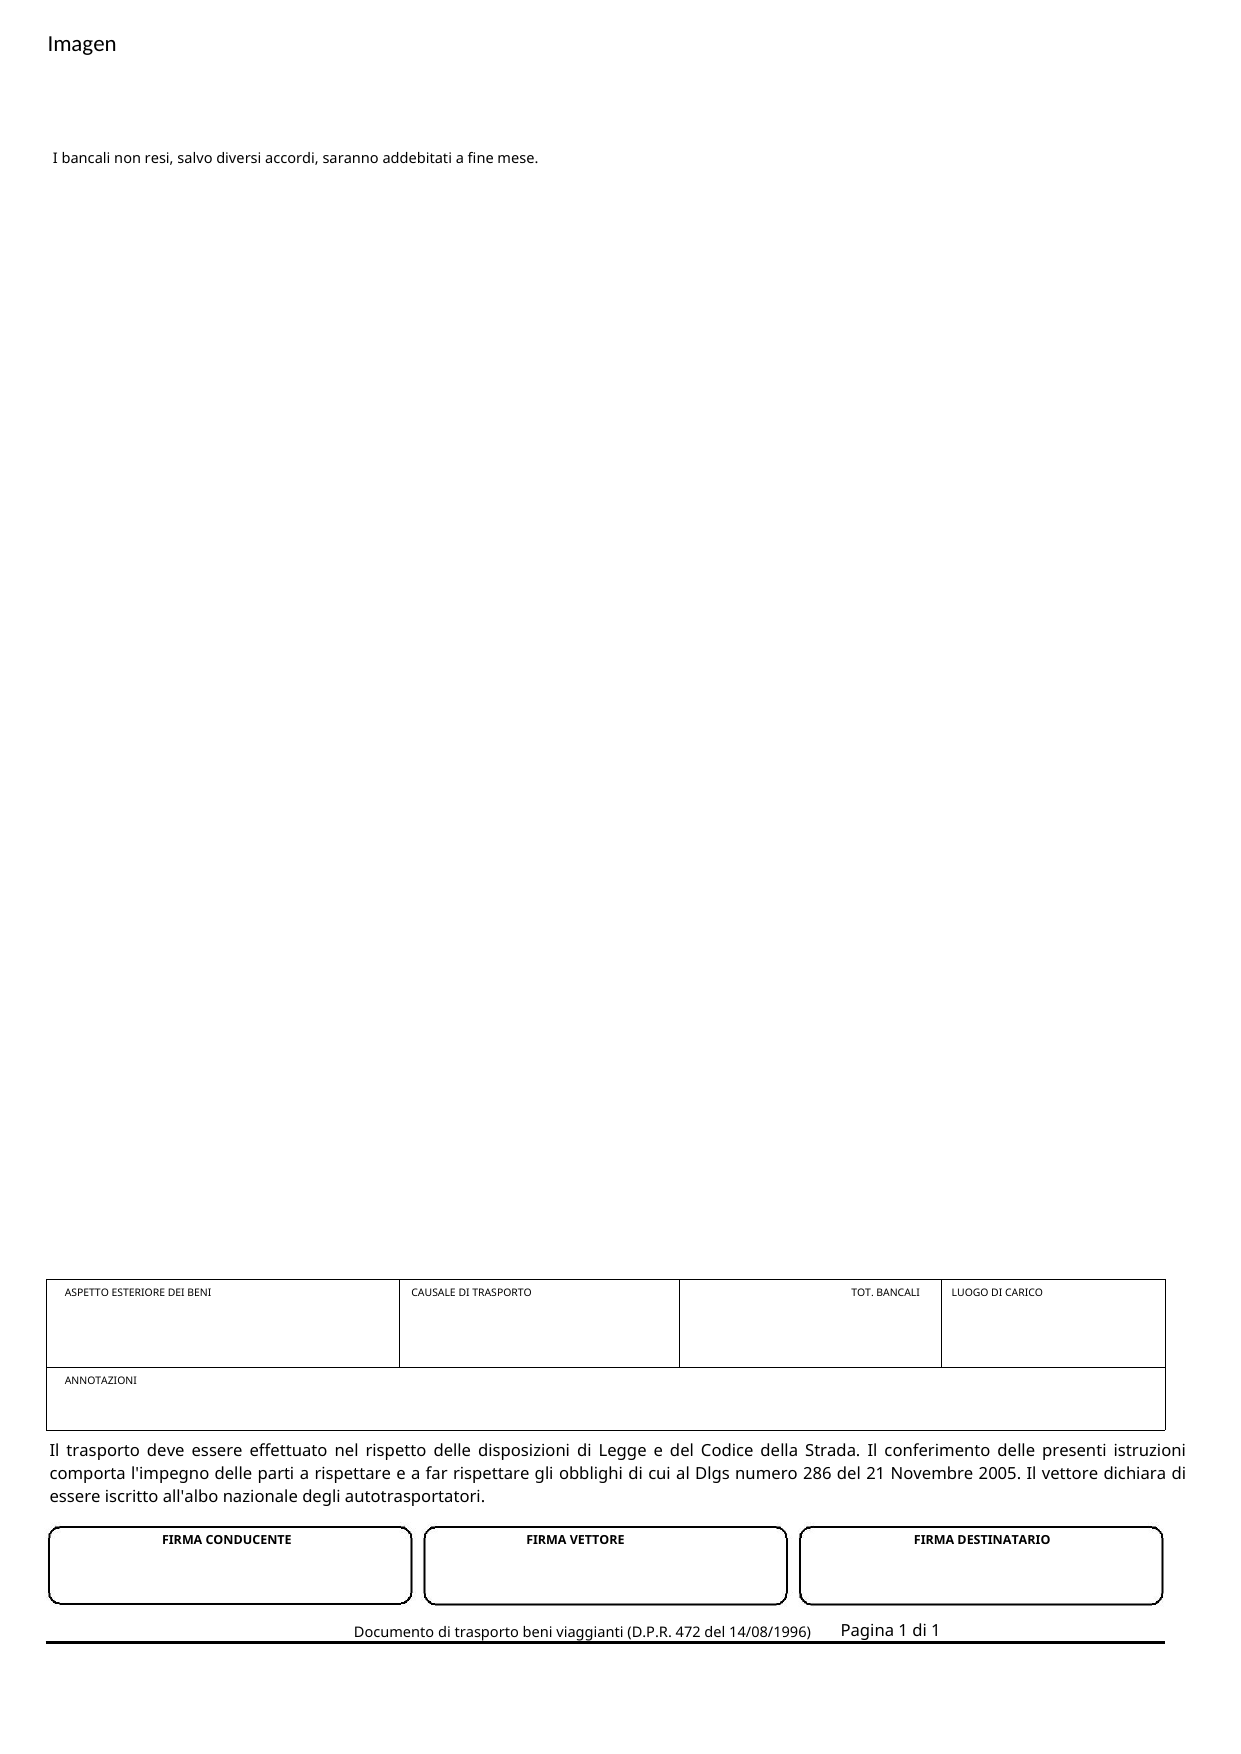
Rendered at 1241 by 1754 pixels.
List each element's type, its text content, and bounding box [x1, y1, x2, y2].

text I bancali non resi, salvo diversi accordi, saranno addebitati a fine mese. [53, 87, 1209, 167]
picture [44, 1522, 1165, 1608]
